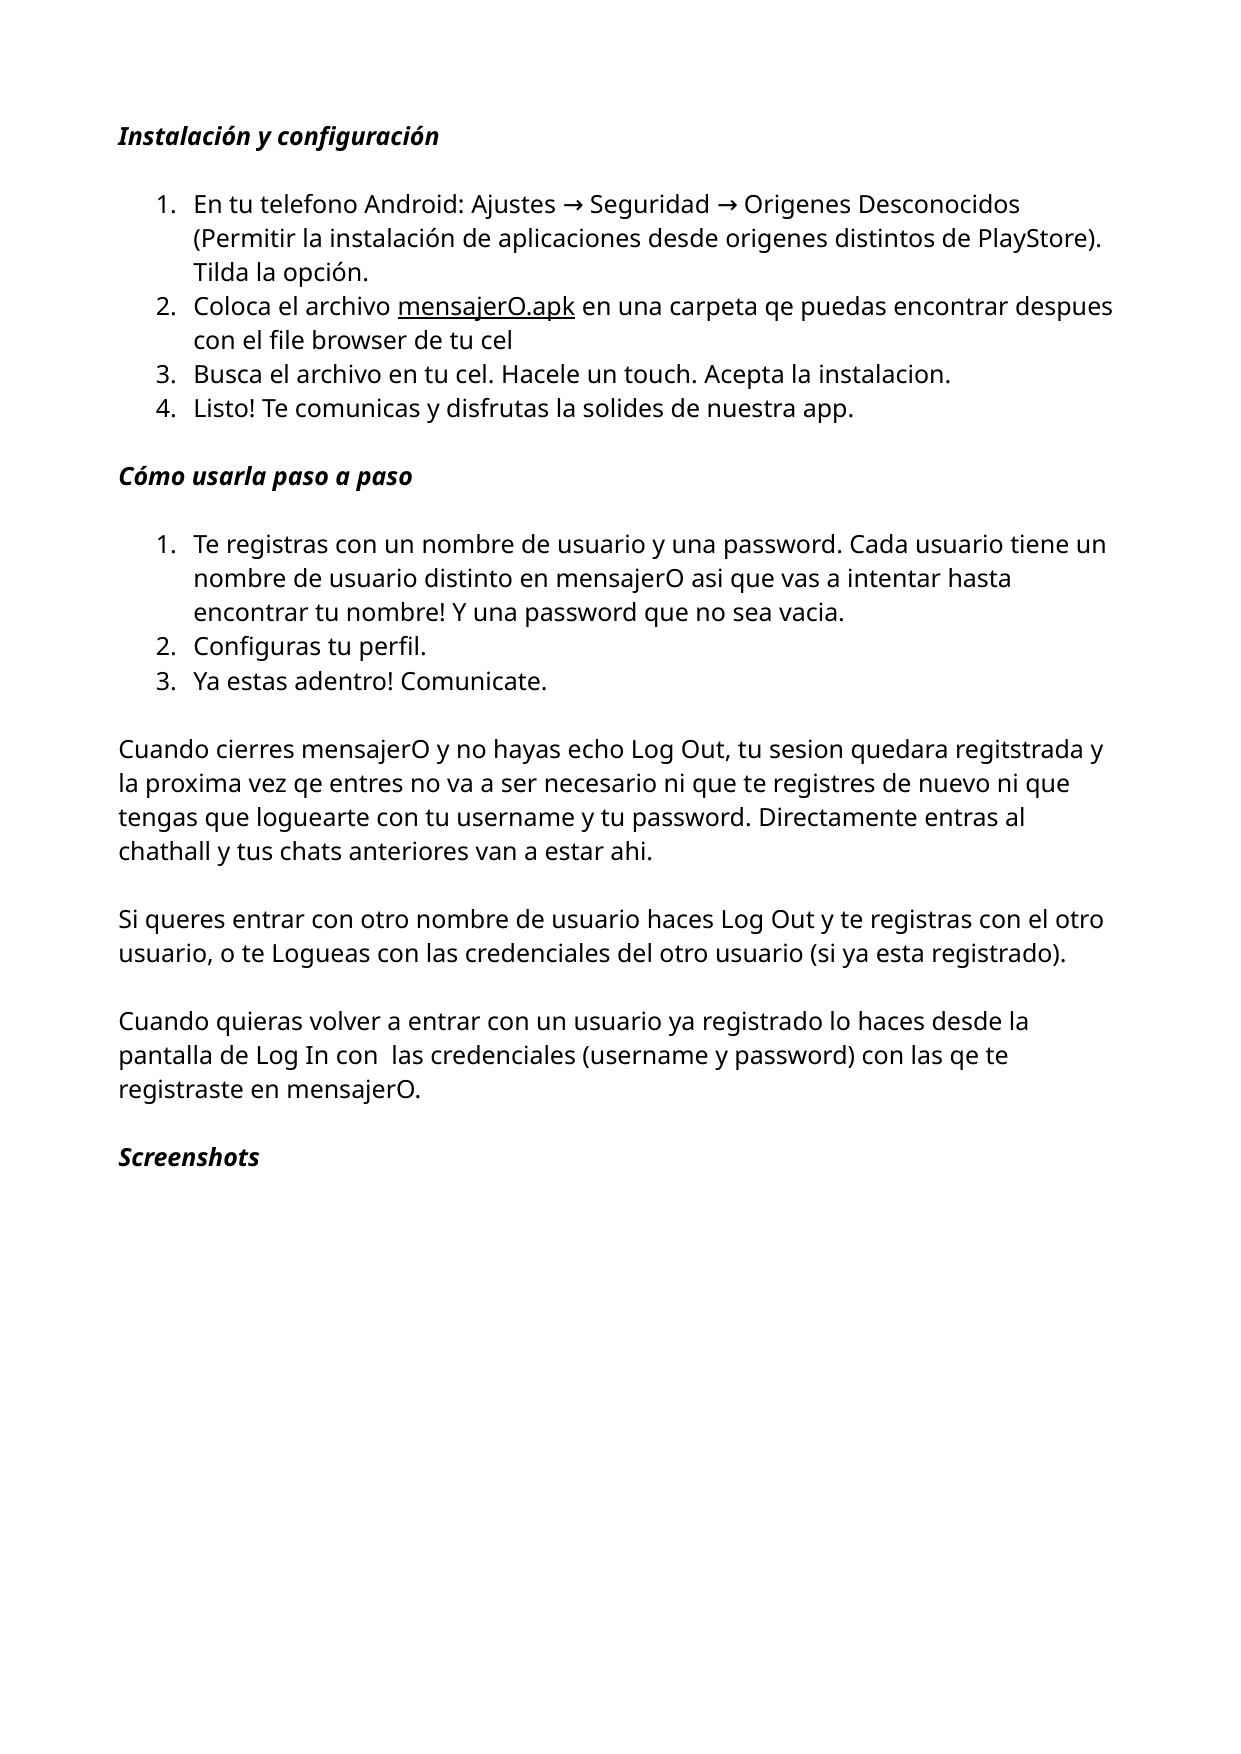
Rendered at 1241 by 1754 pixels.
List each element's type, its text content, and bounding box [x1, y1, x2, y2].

list Listo! Te comunicas y disfrutas la solides de nuestra app. [156, 391, 1122, 425]
list Ya estas adentro! Comunicate. [156, 663, 1122, 697]
text Instalación y configuración [118, 118, 1122, 152]
text Si queres entrar con otro nombre de usuario haces Log Out y te registras con el otro usuario, o te Logueas con las credenciales del otro usuario (si ya esta registrado). [118, 902, 1122, 970]
text Screenshots [118, 1140, 1122, 1174]
list Coloca el archivo mensajerO.apk en una carpeta qe puedas encontrar despues con el file browser de tu cel [156, 288, 1122, 357]
list Configuras tu perfil. [156, 629, 1122, 663]
list En tu telefono Android: Ajustes → Seguridad → Origenes Desconocidos (Permitir la instalación de aplicaciones desde origenes distintos de PlayStore). Tilda la opción. [156, 186, 1122, 288]
text Cuando cierres mensajerO y no hayas echo Log Out, tu sesion quedara regitstrada y la proxima vez qe entres no va a ser necesario ni que te registres de nuevo ni que tengas que loguearte con tu username y tu password. Directamente entras al chathall y tus chats anteriores van a estar ahi. [118, 731, 1122, 867]
list Te registras con un nombre de usuario y una password. Cada usuario tiene un nombre de usuario distinto en mensajerO asi que vas a intentar hasta encontrar tu nombre! Y una password que no sea vacia. [156, 527, 1122, 629]
list Busca el archivo en tu cel. Hacele un touch. Acepta la instalacion. [156, 357, 1122, 391]
text Cómo usarla paso a paso [118, 459, 1122, 493]
text Cuando quieras volver a entrar con un usuario ya registrado lo haces desde la pantalla de Log In con las credenciales (username y password) con las qe te registraste en mensajerO. [118, 1004, 1122, 1106]
